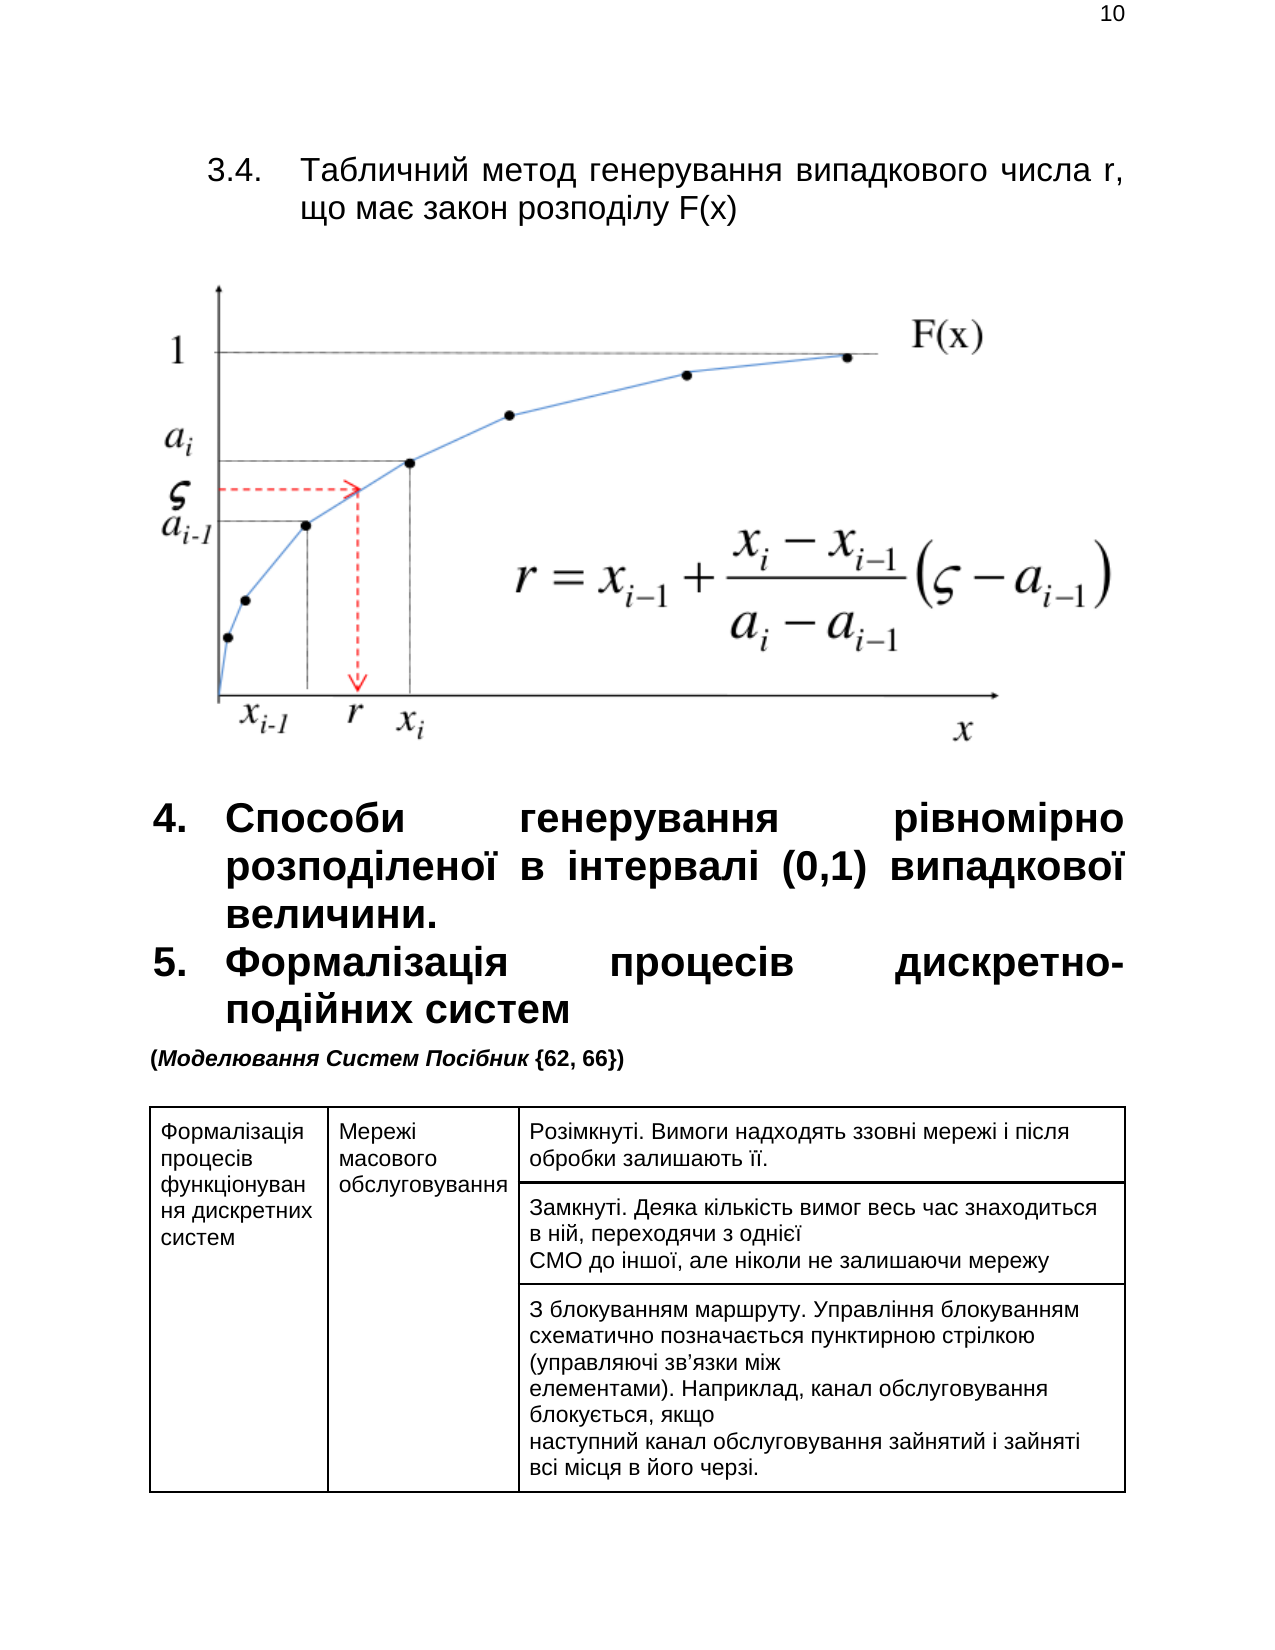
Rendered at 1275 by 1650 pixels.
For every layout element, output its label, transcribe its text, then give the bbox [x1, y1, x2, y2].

subtitle Способи генерування рівномірно розподіленої в інтервалі (0,1) випадкової величини. [187, 793, 1125, 937]
table_header Мережі масового обслуговування [329, 1108, 518, 1491]
subtitle Табличний метод генерування випадкового числа r, що має закон розподілу F(x) [262, 150, 1125, 227]
text (Моделювання Систем Посібник {62, 66}) [150, 1045, 1125, 1072]
table_cell Замкнуті. Деяка кількість вимог весь час знаходиться в ній, переходячи з однієї СМО до іншої, але ніколи не залишаючи мережу [520, 1184, 1124, 1283]
subtitle Формалізація процесів дискретно-подійних систем [187, 937, 1125, 1033]
table_header Формалізація процесів функціонування дискретних систем [151, 1108, 327, 1491]
picture [150, 239, 1125, 748]
table_cell З блокуванням маршруту. Управління блокуванням схематично позначається пунктирною стрілкою (управляючі зв’язки між елементами). Наприклад, канал обслуговування блокується, якщо наступний канал обслуговування зайнятий і зайняті всі місця в його черзі. [520, 1285, 1124, 1491]
table_header Розімкнуті. Вимоги надходять ззовні мережі і після обробки залишають її. [520, 1108, 1124, 1181]
